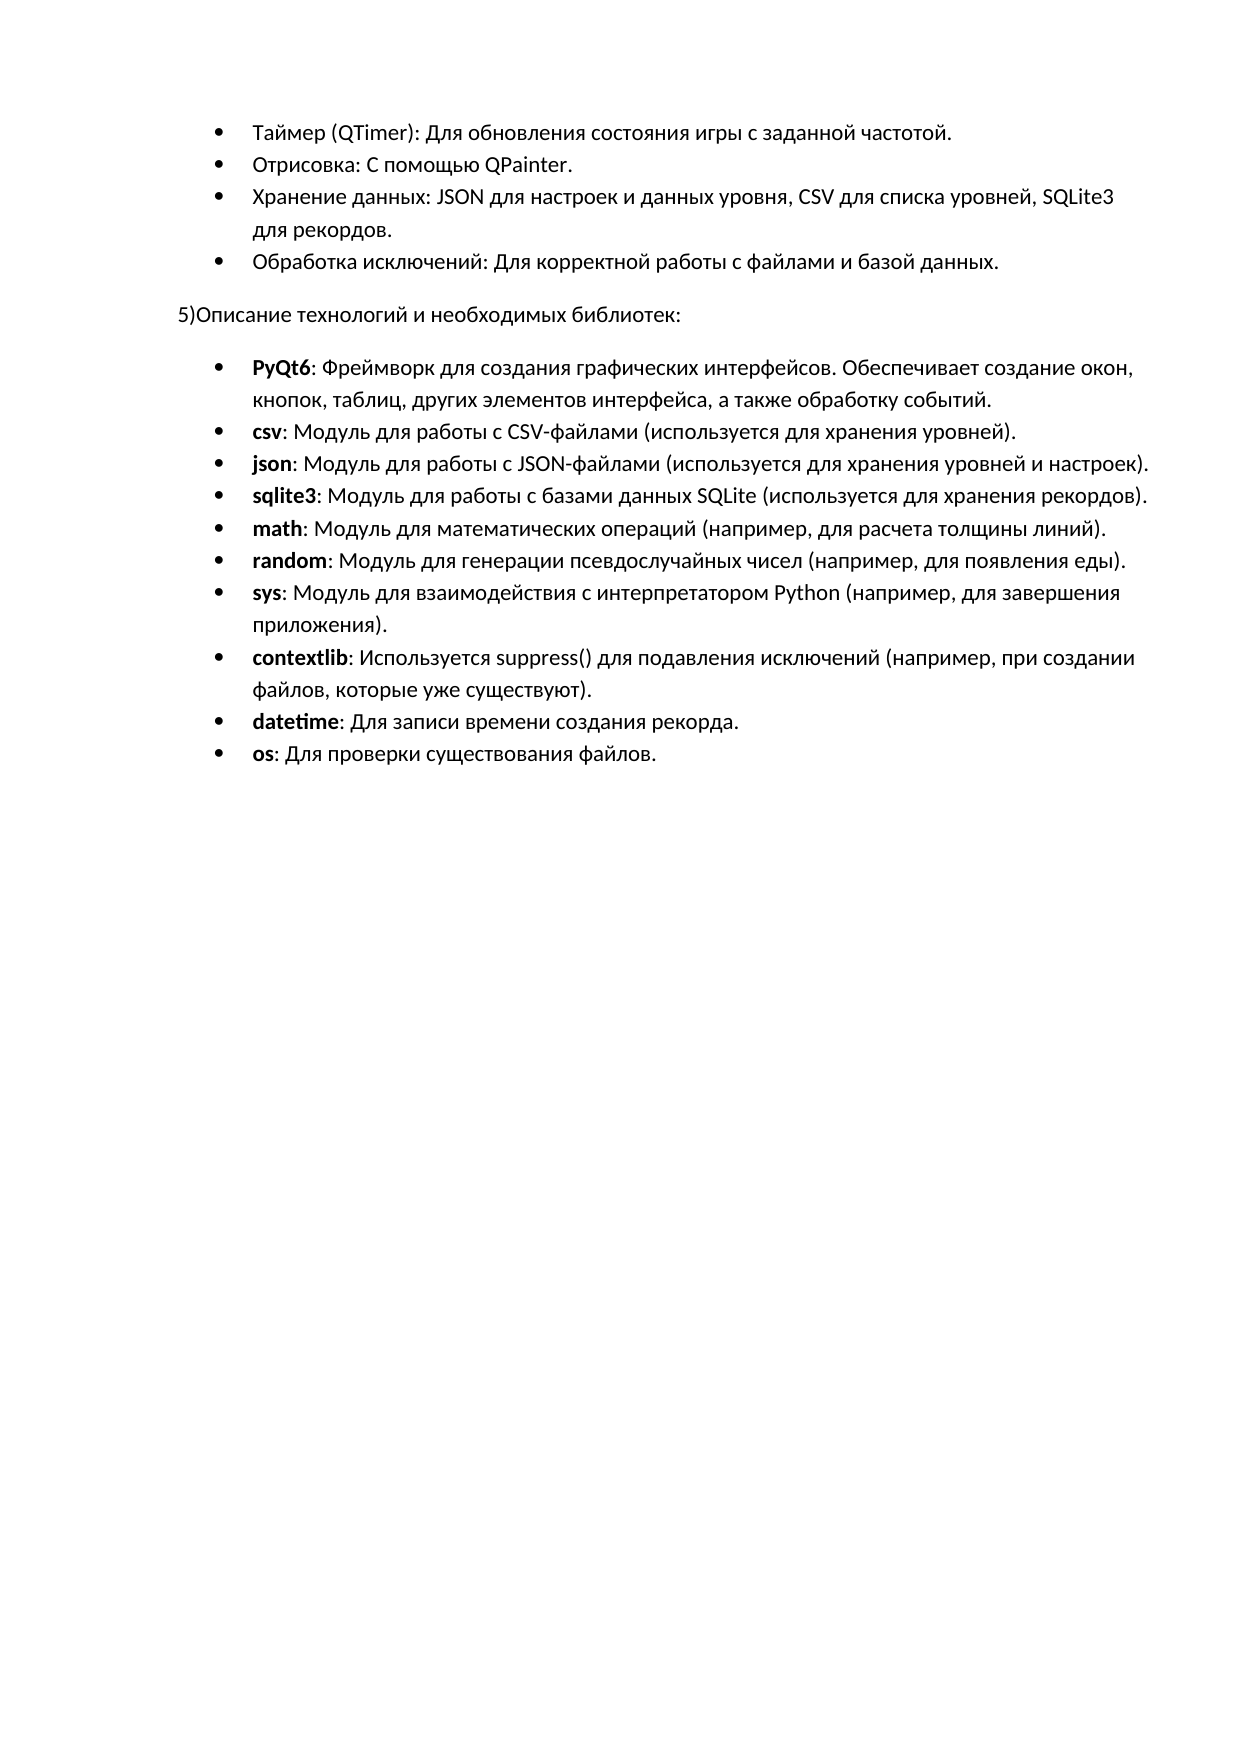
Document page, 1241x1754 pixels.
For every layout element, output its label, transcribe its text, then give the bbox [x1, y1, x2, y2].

list Обработка исключений: Для корректной работы с файлами и базой данных. [215, 247, 1152, 275]
list Хранение данных: JSON для настроек и данных уровня, CSV для списка уровней, SQLite3 для рекордов. [215, 182, 1152, 243]
list PyQt6: Фреймворк для создания графических интерфейсов. Обеспечивает создание окон, кнопок, таблиц, других элементов интерфейса, а также обработку событий. [215, 353, 1152, 413]
list json: Модуль для работы с JSON-файлами (используется для хранения уровней и настроек). [215, 449, 1152, 477]
list csv: Модуль для работы с CSV-файлами (используется для хранения уровней). [215, 417, 1152, 445]
list Таймер (QTimer): Для обновления состояния игры с заданной частотой. [215, 118, 1152, 146]
list random: Модуль для генерации псевдослучайных чисел (например, для появления еды). [215, 546, 1152, 574]
list os: Для проверки существования файлов. [215, 739, 1152, 767]
list datetime: Для записи времени создания рекорда. [215, 707, 1152, 735]
text 5)Описание технологий и необходимых библиотек: [177, 300, 1152, 328]
list sys: Модуль для взаимодействия с интерпретатором Python (например, для завершения приложения). [215, 578, 1152, 638]
list math: Модуль для математических операций (например, для расчета толщины линий). [215, 514, 1152, 542]
list contextlib: Используется suppress() для подавления исключений (например, при создании файлов, которые уже существуют). [215, 643, 1152, 703]
list Отрисовка: С помощью QPainter. [215, 150, 1152, 178]
list sqlite3: Модуль для работы с базами данных SQLite (используется для хранения рекордов). [215, 482, 1152, 510]
